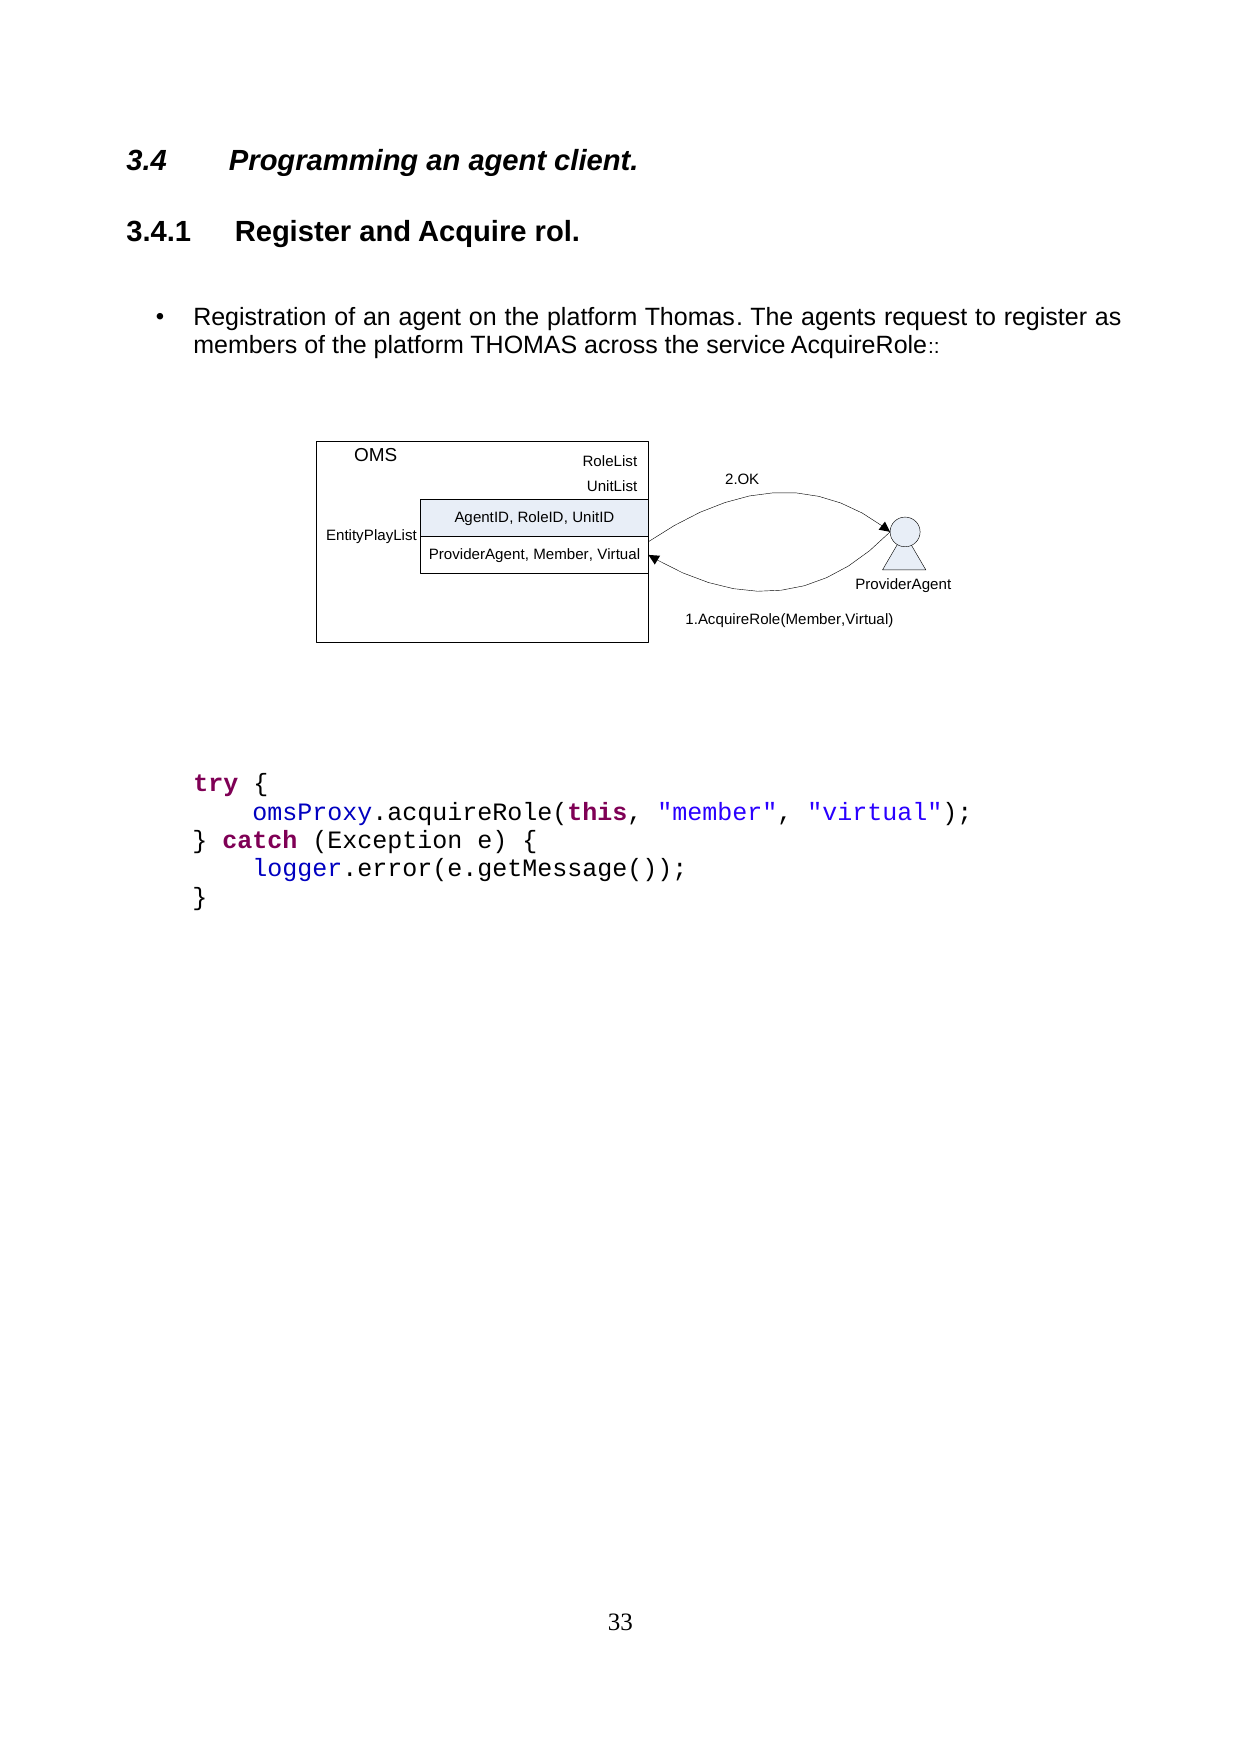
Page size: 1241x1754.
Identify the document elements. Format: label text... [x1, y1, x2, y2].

text omsProxy.acquireRole(this, "member", "virtual"); [118, 799, 1122, 828]
list Registration of an agent on the platform Thomas. The agents request to register as members of the platform THOMAS across the service AcquireRole:: [156, 301, 1122, 359]
subtitle Programming an agent client. [118, 143, 1122, 177]
text } [118, 884, 1122, 913]
text logger.error(e.getMessage()); [118, 856, 1122, 884]
text } catch (Exception e) { [118, 828, 1122, 856]
subtitle Register and Acquire rol. [118, 214, 1122, 248]
text try { [156, 771, 1122, 799]
